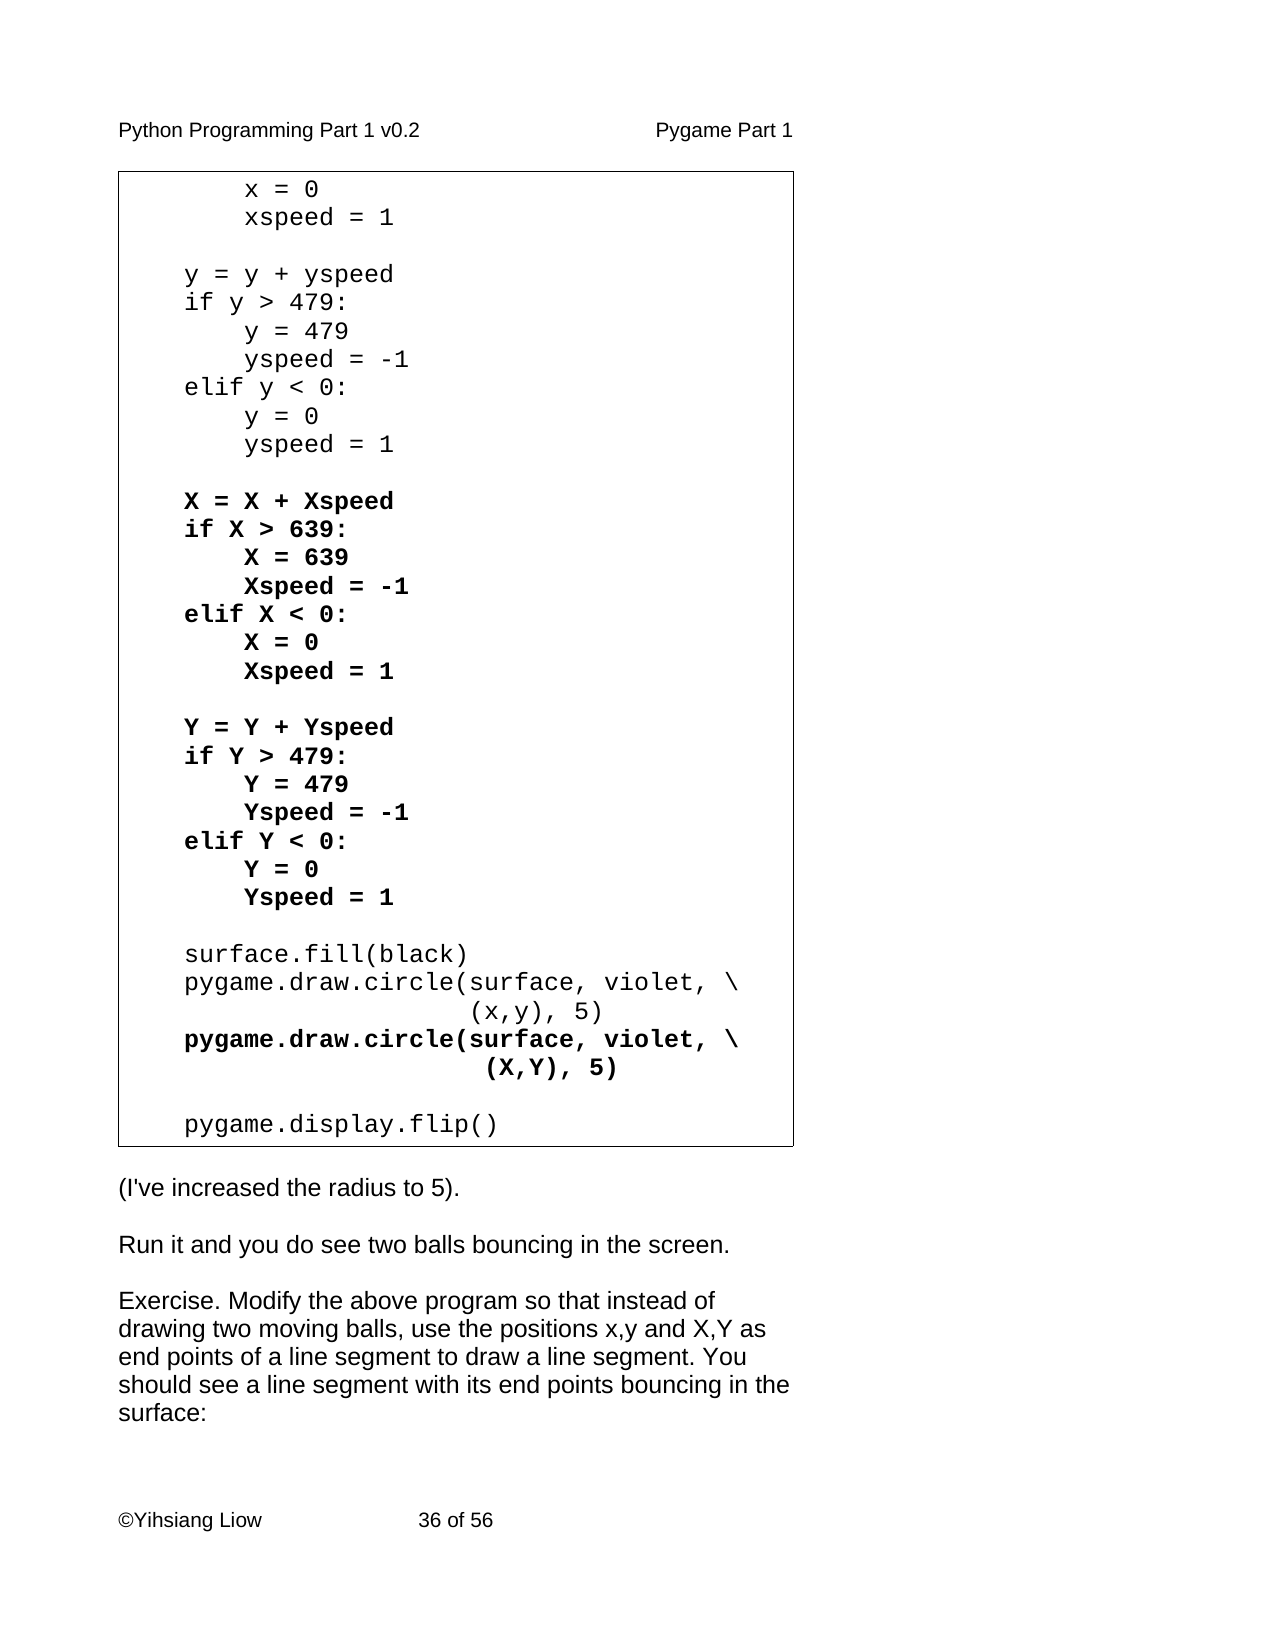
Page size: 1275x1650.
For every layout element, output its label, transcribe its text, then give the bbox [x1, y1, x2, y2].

text Run it and you do see two balls bouncing in the screen. [118, 1230, 793, 1258]
text Exercise. Modify the above program so that instead of drawing two moving balls, use the positions x,y and X,Y as end points of a line segment to draw a line segment. You should see a line segment with its end points bouncing in the surface: [118, 1287, 793, 1426]
table_header x = 0 xspeed = 1 y = y + yspeed if y > 479: y = 479 yspeed = -1 elif y < 0: y = 0 yspeed = 1 X = X + Xspeed if X > 639: X = 639 Xspeed = -1 elif X < 0: X = 0 Xspeed = 1 Y = Y + Yspeed if Y > 479: Y = 479 Yspeed = -1 elif Y < 0: Y = 0 Yspeed = 1 surface.fill(black) pygame.draw.circle(surface, violet, \ (x,y), 5) pygame.draw.circle(surface, violet, \ (X,Y), 5) pygame.display.flip() [119, 172, 793, 1146]
text (I've increased the radius to 5). [118, 1174, 793, 1202]
